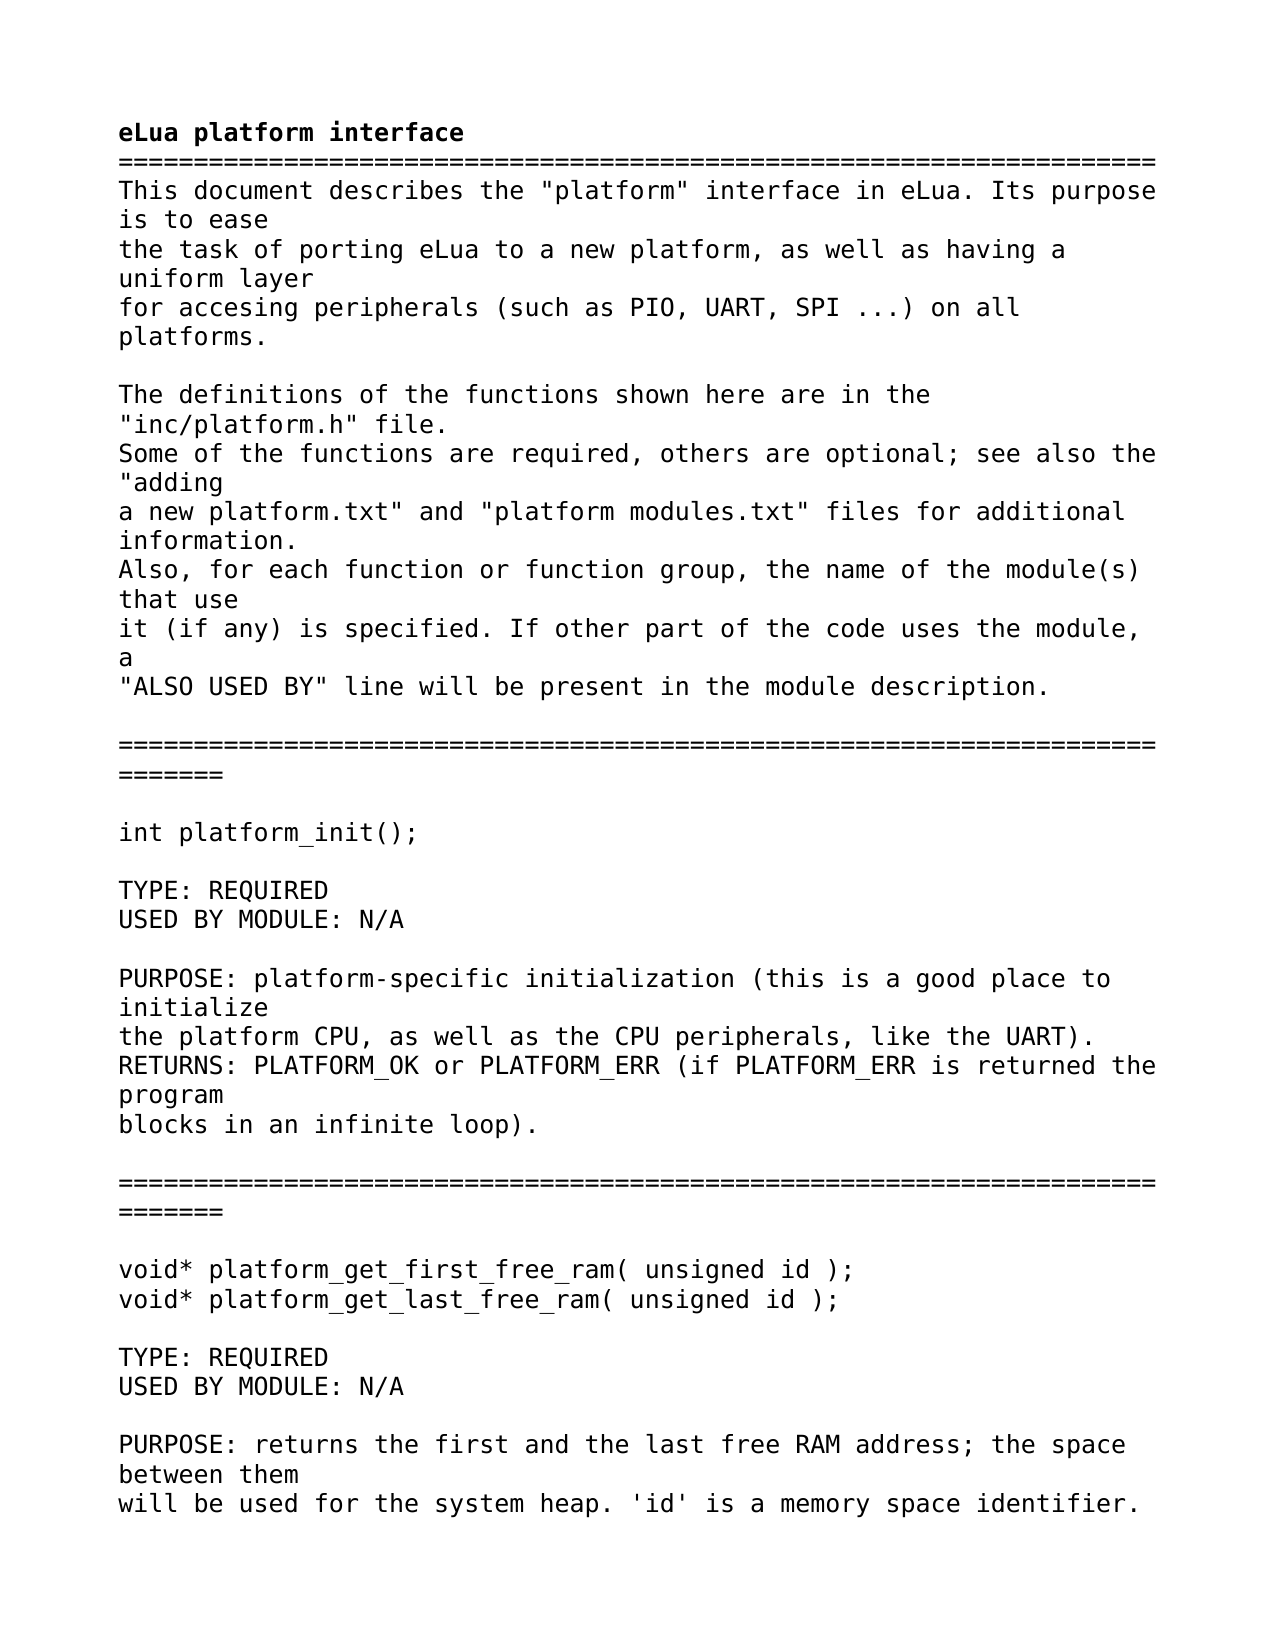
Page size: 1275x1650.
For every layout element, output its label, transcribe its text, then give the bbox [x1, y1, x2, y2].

text USED BY MODULE: N/A [118, 1372, 1157, 1401]
text void* platform_get_first_free_ram( unsigned id ); [118, 1256, 1157, 1285]
text TYPE: REQUIRED [118, 876, 1157, 906]
text PURPOSE: platform-specific initialization (this is a good place to initialize [118, 964, 1157, 1022]
text PURPOSE: returns the first and the last free RAM address; the space between them [118, 1431, 1157, 1489]
text The definitions of the functions shown here are in the "inc/platform.h" file. [118, 381, 1157, 439]
text a new platform.txt" and "platform modules.txt" files for additional information. [118, 497, 1157, 556]
text ===================================================================== [118, 147, 1157, 176]
text Some of the functions are required, others are optional; see also the "adding [118, 439, 1157, 497]
text This document describes the "platform" interface in eLua. Its purpose is to ease [118, 176, 1157, 235]
text ============================================================================ [118, 731, 1157, 789]
text it (if any) is specified. If other part of the code uses the module, a [118, 614, 1157, 672]
text blocks in an infinite loop). [118, 1110, 1157, 1139]
text the task of porting eLua to a new platform, as well as having a uniform layer [118, 235, 1157, 293]
text Also, for each function or function group, the name of the module(s) that use [118, 556, 1157, 614]
text ============================================================================ [118, 1168, 1157, 1226]
text void* platform_get_last_free_ram( unsigned id ); [118, 1285, 1157, 1314]
text eLua platform interface [118, 118, 1157, 147]
text int platform_init(); [118, 818, 1157, 847]
text will be used for the system heap. 'id' is a memory space identifier. [118, 1489, 1157, 1518]
text "ALSO USED BY" line will be present in the module description. [118, 672, 1157, 701]
text RETURNS: PLATFORM_OK or PLATFORM_ERR (if PLATFORM_ERR is returned the program [118, 1051, 1157, 1110]
text USED BY MODULE: N/A [118, 906, 1157, 935]
text the platform CPU, as well as the CPU peripherals, like the UART). [118, 1022, 1157, 1051]
text TYPE: REQUIRED [118, 1343, 1157, 1372]
text for accesing peripherals (such as PIO, UART, SPI ...) on all platforms. [118, 293, 1157, 351]
